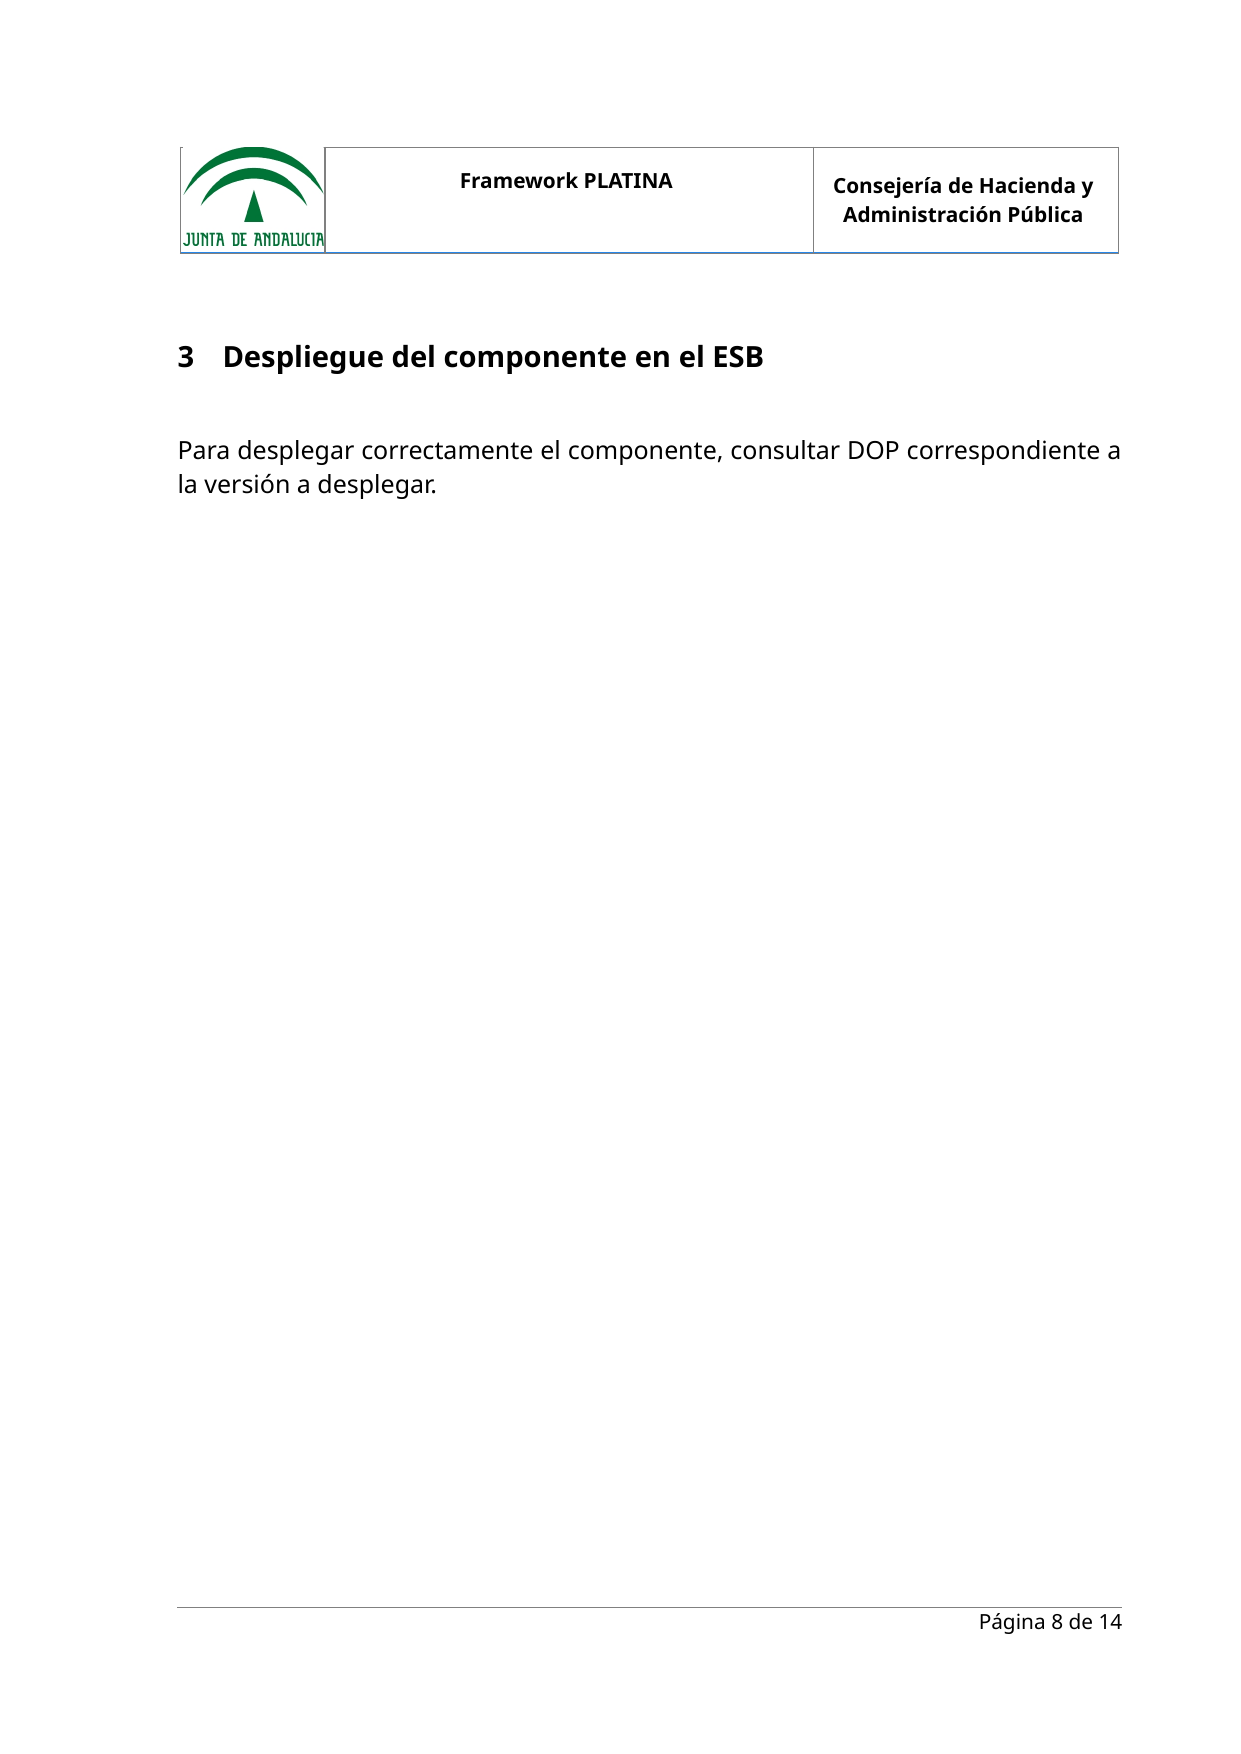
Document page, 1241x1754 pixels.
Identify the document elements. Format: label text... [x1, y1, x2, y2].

picture [183, 147, 324, 246]
subtitle Despliegue del componente en el ESB [177, 336, 1122, 376]
text Para desplegar correctamente el componente, consultar DOP correspondiente a la versión a desplegar. [177, 432, 1122, 501]
